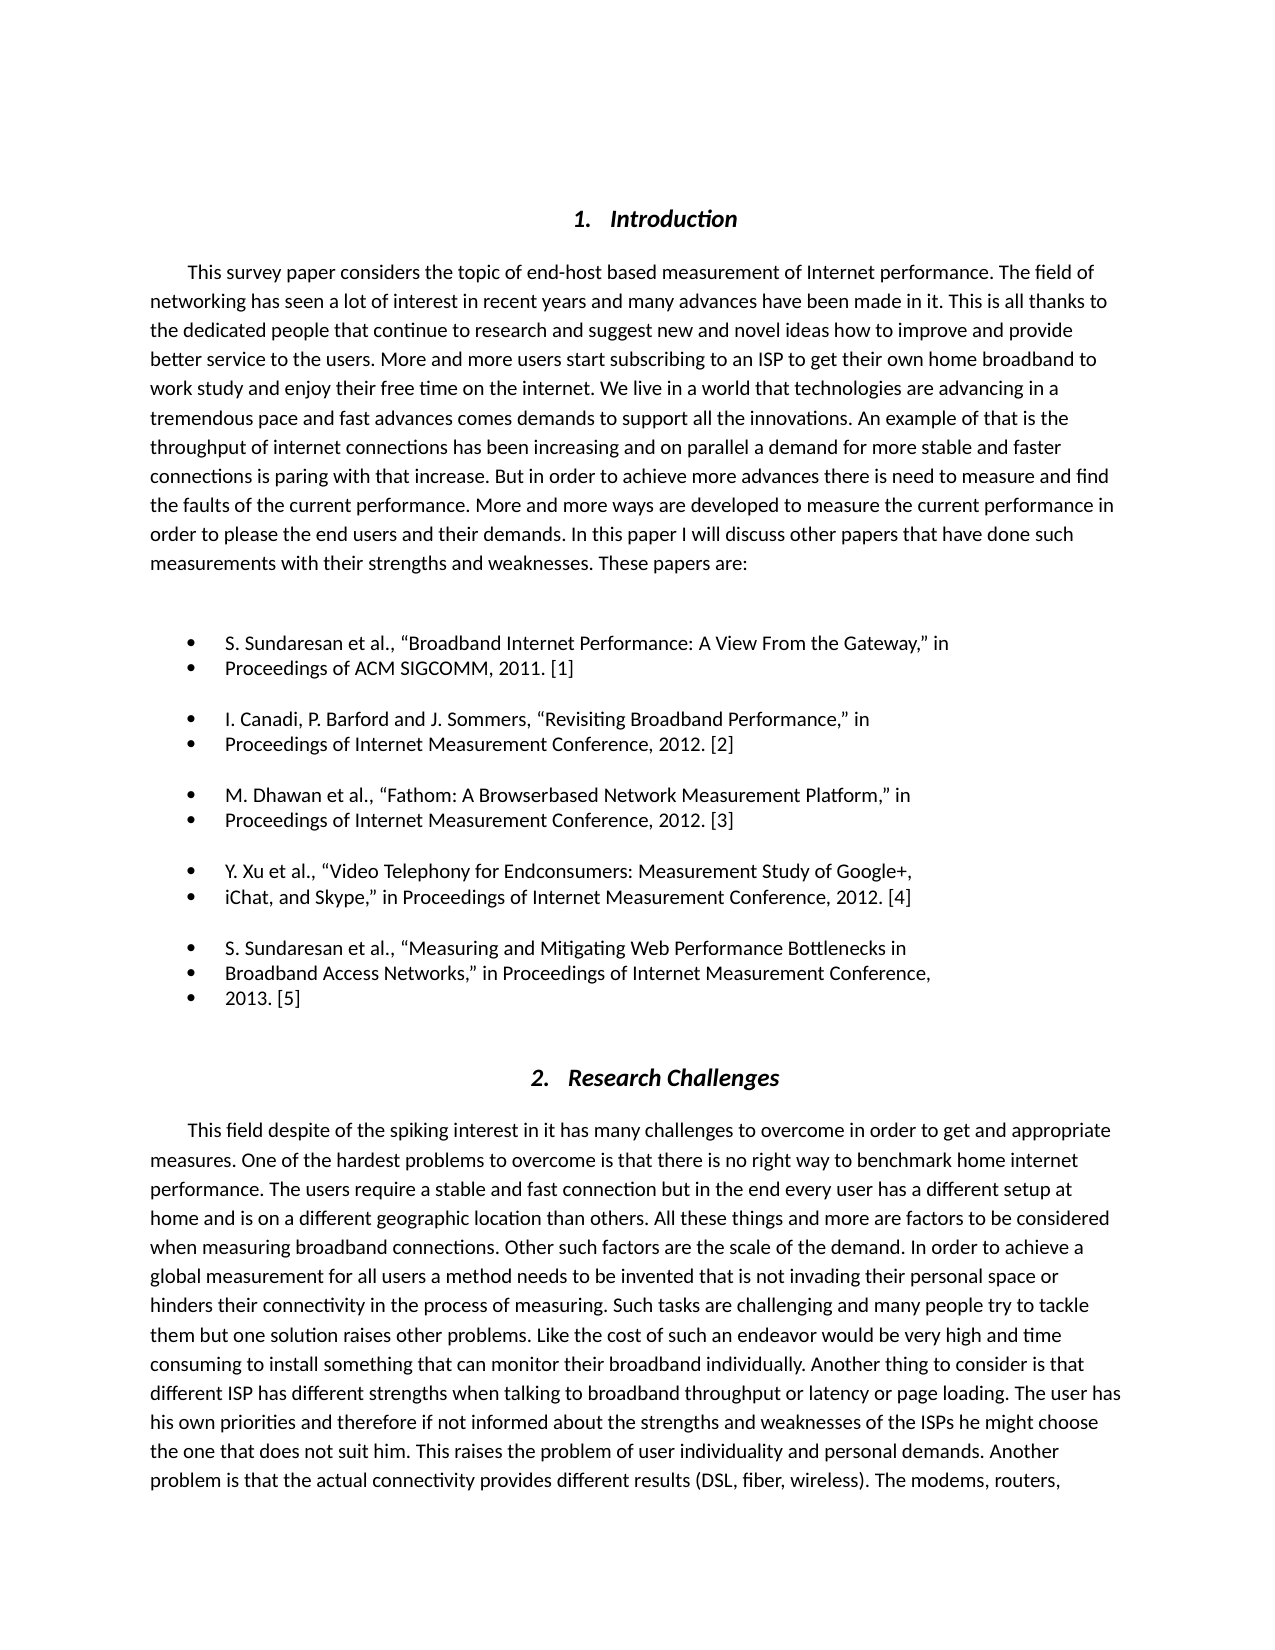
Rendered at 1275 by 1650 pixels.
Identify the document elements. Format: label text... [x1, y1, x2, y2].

list Research Challenges [187, 1062, 1125, 1092]
list Proceedings of Internet Measurement Conference, 2012. [2] [187, 731, 1125, 757]
list Y. Xu et al., “Video Telephony for End­consumers: Measurement Study of Google+, [187, 858, 1125, 884]
text This field despite of the spiking interest in it has many challenges to overcome in order to get and appropriate measures. One of the hardest problems to overcome is that there is no right way to benchmark home internet performance. The users require a stable and fast connection but in the end every user has a different setup at home and is on a different geographic location than others. All these things and more are factors to be considered when measuring broadband connections. Other such factors are the scale of the demand. In order to achieve a global measurement for all users a method needs to be invented that is not invading their personal space or hinders their connectivity in the process of measuring. Such tasks are challenging and many people try to tackle them but one solution raises other problems. Like the cost of such an endeavor would be very high and time consuming to install something that can monitor their broadband individually. Another thing to consider is that different ISP has different strengths when talking to broadband throughput or latency or page loading. The user has his own priorities and therefore if not informed about the strengths and weaknesses of the ISPs he might choose the one that does not suit him. This raises the problem of user individuality and personal demands. Another problem is that the actual connectivity provides different results (DSL, fiber, wireless). The modems, routers, [150, 1118, 1125, 1493]
list I. Canadi, P. Barford and J. Sommers, “Revisiting Broadband Performance,” in [187, 706, 1125, 731]
list 2013. [5] [187, 986, 1125, 1011]
list Proceedings of Internet Measurement Conference, 2012. [3] [187, 808, 1125, 833]
list S. Sundaresan et al., “Broadband Internet Performance: A View From the Gateway,” in [187, 630, 1125, 655]
list Broadband Access Networks,” in Proceedings of Internet Measurement Conference, [187, 960, 1125, 986]
list M. Dhawan et al., “Fathom: A Browser­based Network Measurement Platform,” in [187, 782, 1125, 808]
text This survey paper considers the topic of end-host based measurement of Internet performance. The field of networking has seen a lot of interest in recent years and many advances have been made in it. This is all thanks to the dedicated people that continue to research and suggest new and novel ideas how to improve and provide better service to the users. More and more users start subscribing to an ISP to get their own home broadband to work study and enjoy their free time on the internet. We live in a world that technologies are advancing in a tremendous pace and fast advances comes demands to support all the innovations. An example of that is the throughput of internet connections has been increasing and on parallel a demand for more stable and faster connections is paring with that increase. But in order to achieve more advances there is need to measure and find the faults of the current performance. More and more ways are developed to measure the current performance in order to please the end users and their demands. In this paper I will discuss other papers that have done such measurements with their strengths and weaknesses. These papers are: [150, 259, 1125, 605]
list S. Sundaresan et al., “Measuring and Mitigating Web Performance Bottlenecks in [187, 935, 1125, 960]
list iChat, and Skype,” in Proceedings of Internet Measurement Conference, 2012. [4] [187, 884, 1125, 909]
list Proceedings of ACM SIGCOMM, 2011. [1] [187, 655, 1125, 681]
list Introduction [187, 203, 1125, 233]
